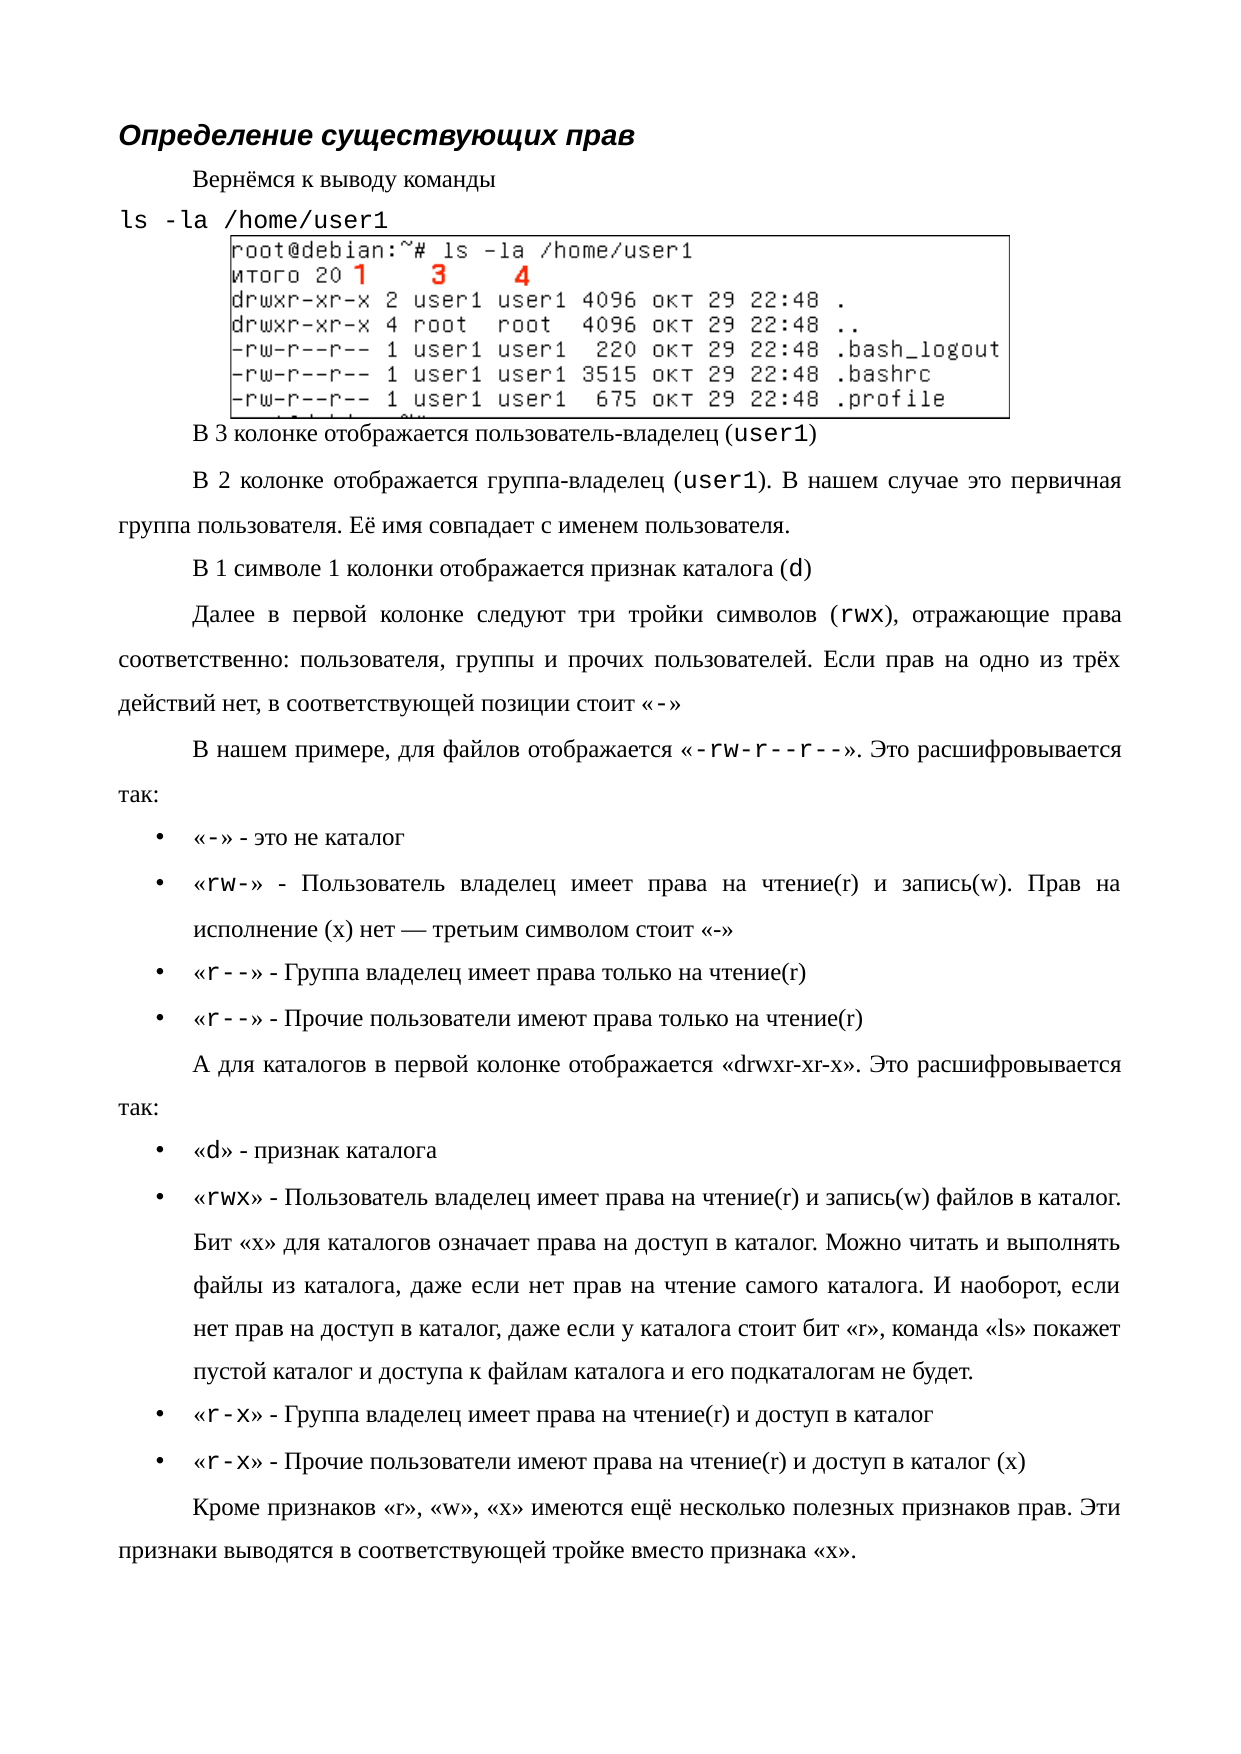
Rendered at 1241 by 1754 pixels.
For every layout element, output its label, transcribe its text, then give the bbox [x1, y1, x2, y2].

text В нашем примере, для файлов отображается «-rw-r--r--». Это расшифровывается так: [118, 734, 1122, 808]
text Кроме признаков «r», «w», «x» имеются ещё несколько полезных признаков прав. Эти признаки выводятся в соответствующей тройке вместо признака «x». [118, 1492, 1122, 1564]
list «d» - признак каталога [156, 1136, 1122, 1166]
text В 3 колонке отображается пользователь-владелец (user1) [118, 418, 1122, 449]
text Далее в первой колонке следуют три тройки символов (rwx), отражающие права соответственно: пользователя, группы и прочих пользователей. Если прав на одно из трёх действий нет, в соответствующей позиции стоит «-» [118, 599, 1122, 718]
text А для каталогов в первой колонке отображается «drwxr-xr-x». Это расшифровывается так: [118, 1049, 1122, 1121]
text ls -la /home/user1 [118, 207, 1122, 236]
list «-» - это не каталог [156, 822, 1122, 853]
text Вернёмся к выводу команды [118, 164, 1122, 193]
text В 1 символе 1 колонки отображается признак каталога (d) [118, 553, 1122, 584]
text В 2 колонке отображается группа-владелец (user1). В нашем случае это первичная группа пользователя. Её имя совпадает с именем пользователя. [118, 465, 1122, 539]
list «r-x» - Группа владелец имеет права на чтение(r) и доступ в каталог [156, 1399, 1122, 1430]
subtitle Определение существующих прав [118, 118, 1122, 152]
list «r--» - Группа владелец имеет права только на чтение(r) [156, 957, 1122, 988]
list «r-x» - Прочие пользователи имеют права на чтение(r) и доступ в каталог (x) [156, 1446, 1122, 1477]
picture [230, 235, 1010, 419]
list «rwx» - Пользователь владелец имеет права на чтение(r) и запись(w) файлов в каталог. Бит «x» для каталогов означает права на доступ в каталог. Можно читать и выполнять файлы из каталога, даже если нет прав на чтение самого каталога. И наоборот, если нет прав на доступ в каталог, даже если у каталога стоит бит «r», команда «ls» покажет пустой каталог и доступа к файлам каталога и его подкаталогам не будет. [156, 1182, 1122, 1385]
list «rw-» - Пользователь владелец имеет права на чтение(r) и запись(w). Прав на исполнение (x) нет — третьим символом стоит «-» [156, 868, 1122, 942]
list «r--» - Прочие пользователи имеют права только на чтение(r) [156, 1003, 1122, 1034]
